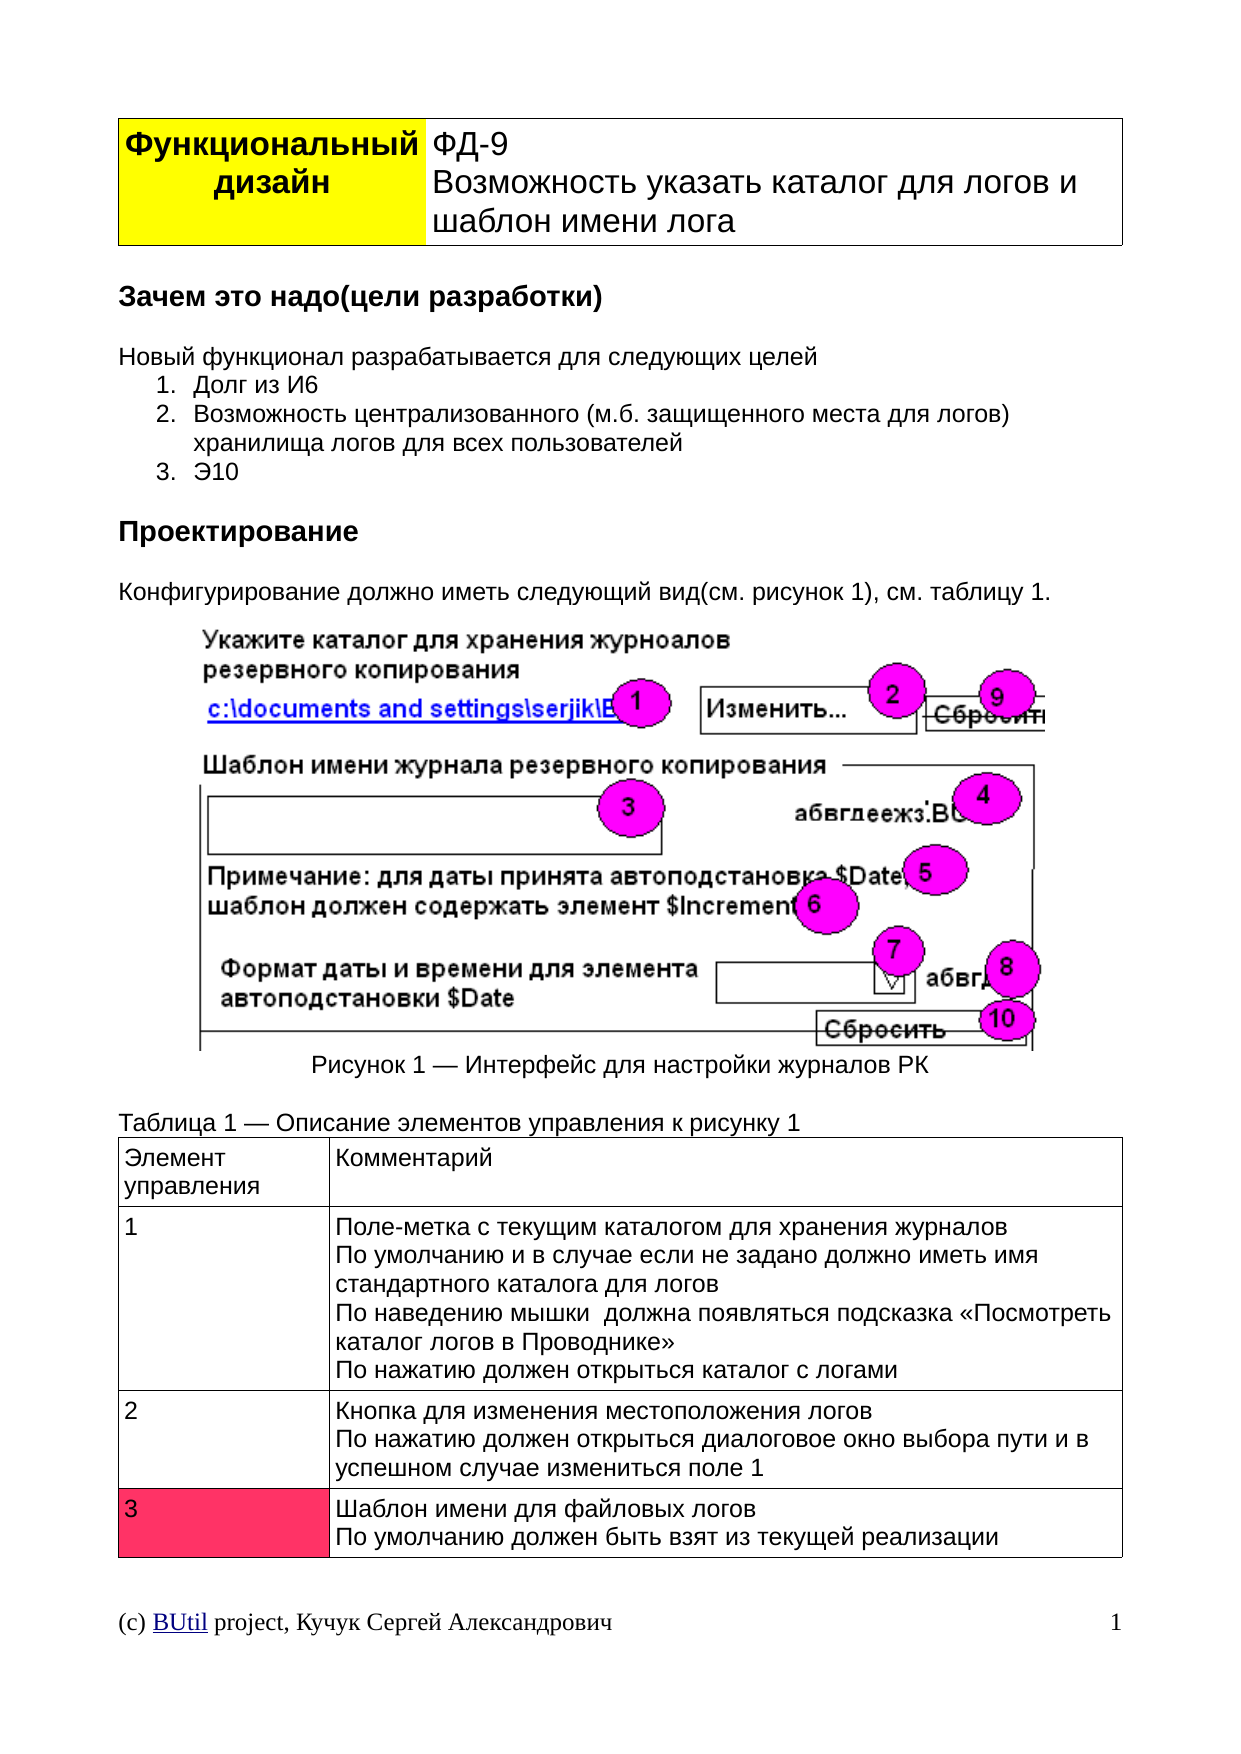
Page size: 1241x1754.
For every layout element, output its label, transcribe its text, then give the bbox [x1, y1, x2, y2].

table_header Комментарий [330, 1138, 1122, 1206]
text Конфигурирование должно иметь следующий вид(см. рисунок 1), см. таблицу 1. [118, 576, 1122, 605]
table_cell 3 [119, 1489, 329, 1557]
text Новый функционал разрабатывается для следующих целей [118, 342, 1122, 370]
table_header Элемент управления [119, 1138, 329, 1206]
picture [195, 605, 1045, 1051]
table_cell 2 [119, 1391, 329, 1488]
subtitle Зачем это надо(цели разработки) [118, 279, 1122, 313]
list Долг из И6 [156, 370, 1122, 399]
table_cell 1 [119, 1207, 329, 1390]
text Таблица 1 — Описание элементов управления к рисунку 1 [118, 1108, 1122, 1137]
table_cell Кнопка для изменения местоположения логов По нажатию должен открыться диалоговое окно выбора пути и в успешном случае измениться поле 1 [330, 1391, 1122, 1488]
table_cell Поле-метка с текущим каталогом для хранения журналов По умолчанию и в случае если не задано должно иметь имя стандартного каталога для логов По наведению мышки должна появляться подсказка «Посмотреть каталог логов в Проводнике» По нажатию должен открыться каталог с логами [330, 1207, 1122, 1390]
subtitle Проектирование [118, 514, 1122, 548]
text Рисунок 1 — Интерфейс для настройки журналов РК [118, 605, 1122, 1079]
table_cell Шаблон имени для файловых логов По умолчанию должен быть взят из текущей реализации [330, 1489, 1122, 1557]
list Возможность централизованного (м.б. защищенного места для логов) хранилища логов для всех пользователей [156, 399, 1122, 457]
list Э10 [156, 457, 1122, 485]
